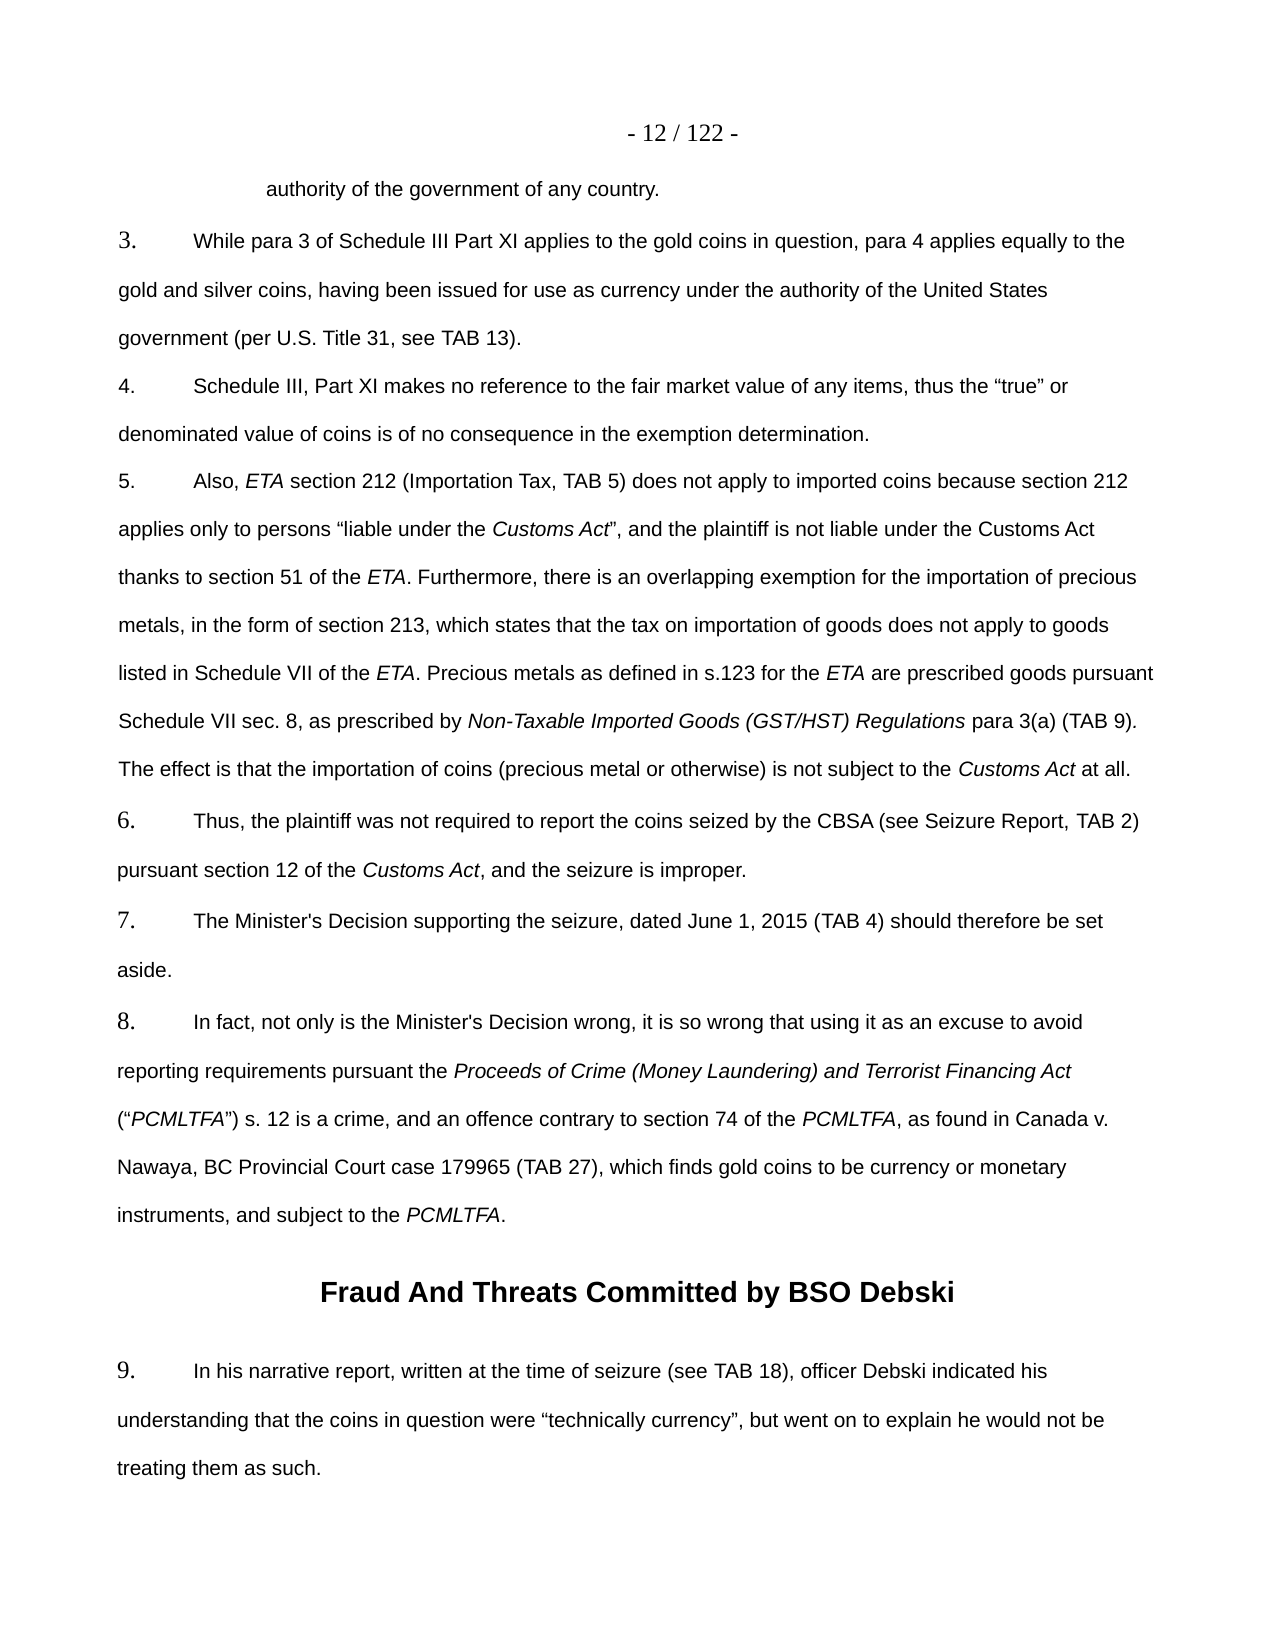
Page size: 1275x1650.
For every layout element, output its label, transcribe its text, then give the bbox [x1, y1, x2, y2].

subtitle While para 3 of Schedule III Part XI applies to the gold coins in question, para 4 applies equally to the gold and silver coins, having been issued for use as currency under the authority of the United States government (per U.S. Title 31, see TAB 13). [118, 225, 1157, 349]
subtitle authority of the government of any country. [266, 177, 1157, 201]
subtitle Thus, the plaintiff was not required to report the coins seized by the CBSA (see Seizure Report, TAB 2) pursuant section 12 of the Customs Act, and the seizure is improper. [117, 805, 1157, 881]
subtitle Schedule III, Part XI makes no reference to the fair market value of any items, thus the “true” or denominated value of coins is of no consequence in the exemption determination. [118, 373, 1157, 445]
subtitle In his narrative report, written at the time of seizure (see TAB 18), officer Debski indicated his understanding that the coins in question were “technically currency”, but went on to explain he would not be treating them as such. [117, 1355, 1157, 1479]
subtitle Also, ETA section 212 (Importation Tax, TAB 5) does not apply to imported coins because section 212 applies only to persons “liable under the Customs Act”, and the plaintiff is not liable under the Customs Act thanks to section 51 of the ETA. Furthermore, there is an overlapping exemption for the importation of precious metals, in the form of section 213, which states that the tax on importation of goods does not apply to goods listed in Schedule VII of the ETA. Precious metals as defined in s.123 for the ETA are prescribed goods pursuant Schedule VII sec. 8, as prescribed by Non-Taxable Imported Goods (GST/HST) Regulations para 3(a) (TAB 9). The effect is that the importation of coins (precious metal or otherwise) is not subject to the Customs Act at all. [118, 469, 1157, 781]
subtitle Fraud And Threats Committed by BSO Debski [118, 1275, 1157, 1309]
subtitle In fact, not only is the Minister's Decision wrong, it is so wrong that using it as an excuse to avoid reporting requirements pursuant the Proceeds of Crime (Money Laundering) and Terrorist Financing Act (“PCMLTFA”) s. 12 is a crime, and an offence contrary to section 74 of the PCMLTFA, as found in Canada v. Nawaya, BC Provincial Court case 179965 (TAB 27), which finds gold coins to be currency or monetary instruments, and subject to the PCMLTFA. [117, 1006, 1157, 1226]
subtitle The Minister's Decision supporting the seizure, dated June 1, 2015 (TAB 4) should therefore be set aside. [117, 905, 1157, 982]
